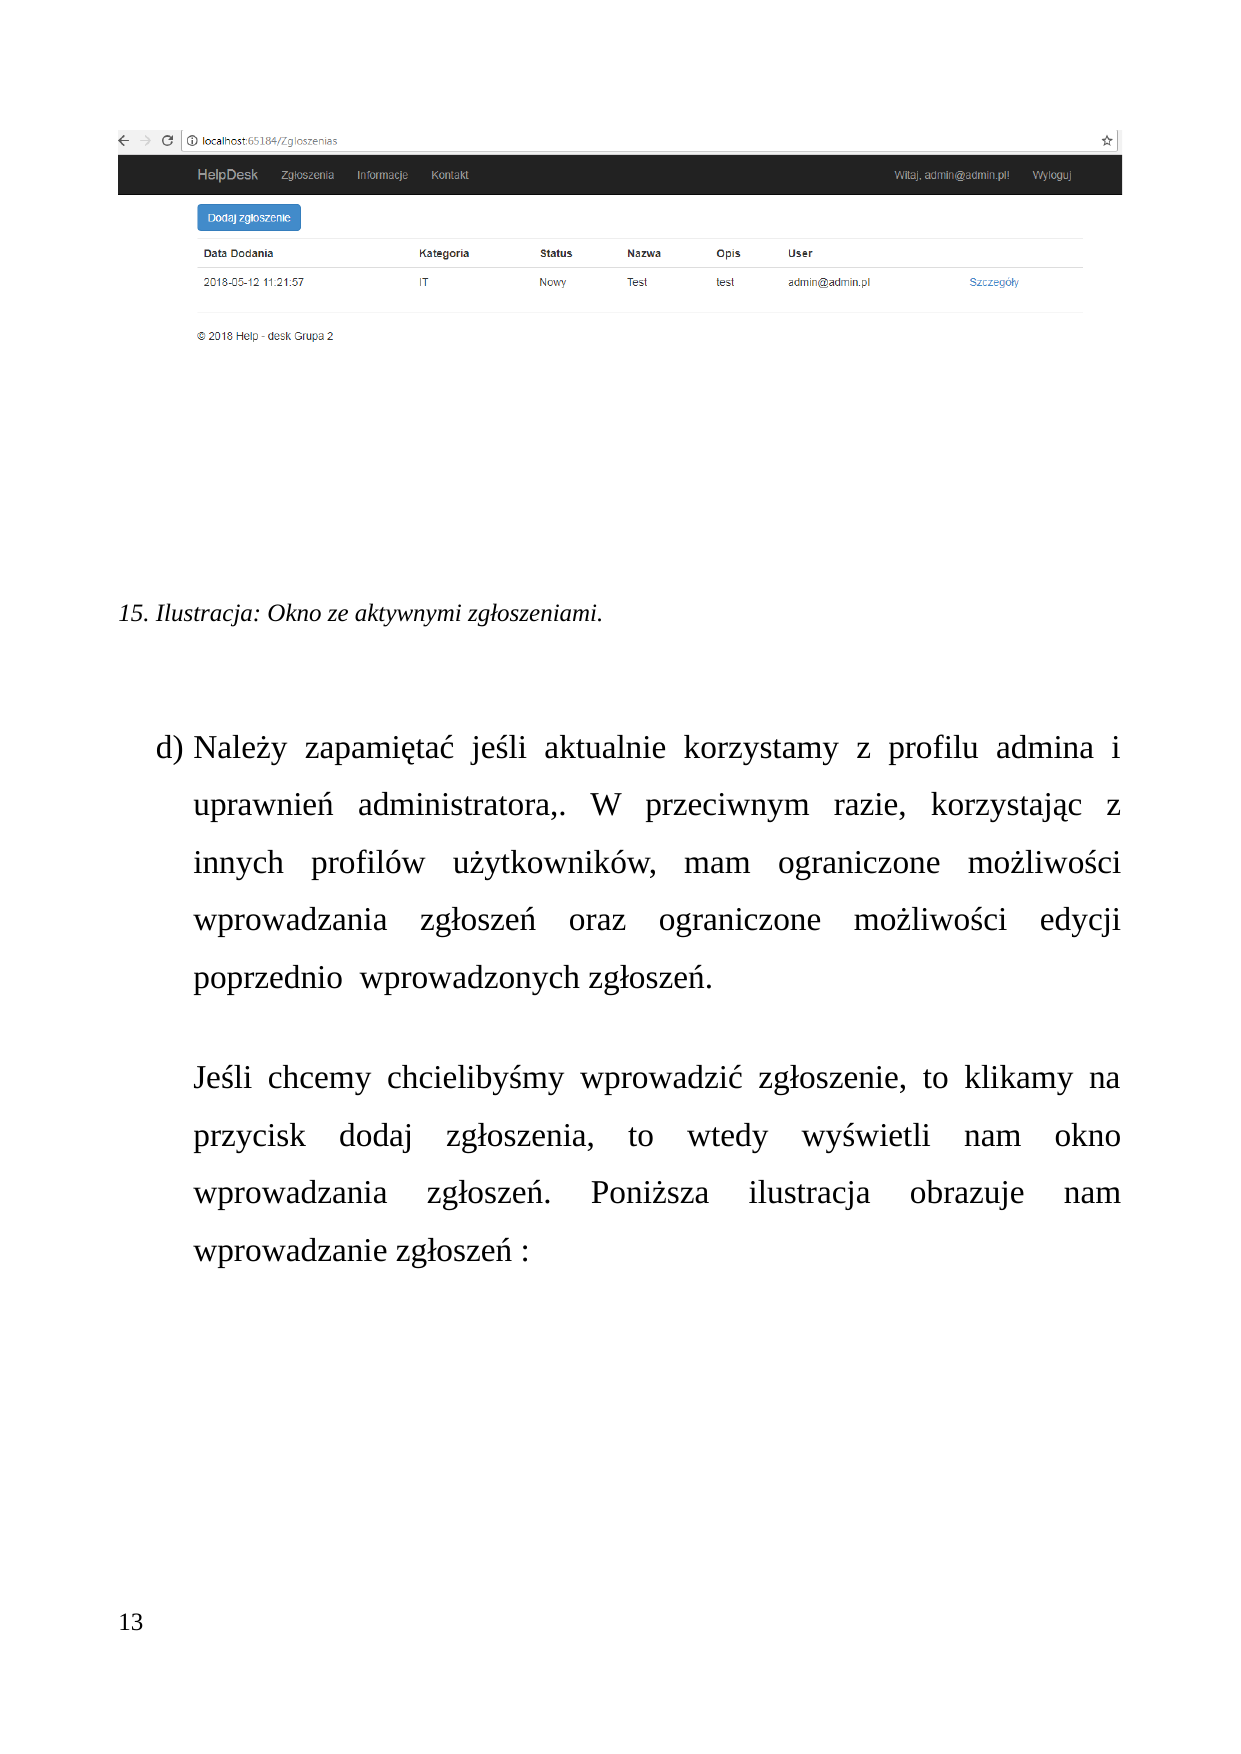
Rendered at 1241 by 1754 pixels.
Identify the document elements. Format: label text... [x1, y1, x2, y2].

list Jeśli chcemy chcielibyśmy wprowadzić zgłoszenie, to klikamy na przycisk dodaj zgłoszenia, to wtedy wyświetli nam okno wprowadzania zgłoszeń. Poniższa ilustracja obrazuje nam wprowadzanie zgłoszeń : [156, 1058, 1122, 1268]
picture [118, 130, 1123, 593]
list Należy zapamiętać jeśli aktualnie korzystamy z profilu admina i uprawnień administratora,. W przeciwnym razie, korzystając z innych profilów użytkowników, mam ograniczone możliwości wprowadzania zgłoszeń oraz ograniczone możliwości edycji poprzednio wprowadzonych zgłoszeń. [156, 727, 1122, 995]
list 15. Ilustracja: Okno ze aktywnymi zgłoszeniami. [118, 593, 1122, 626]
